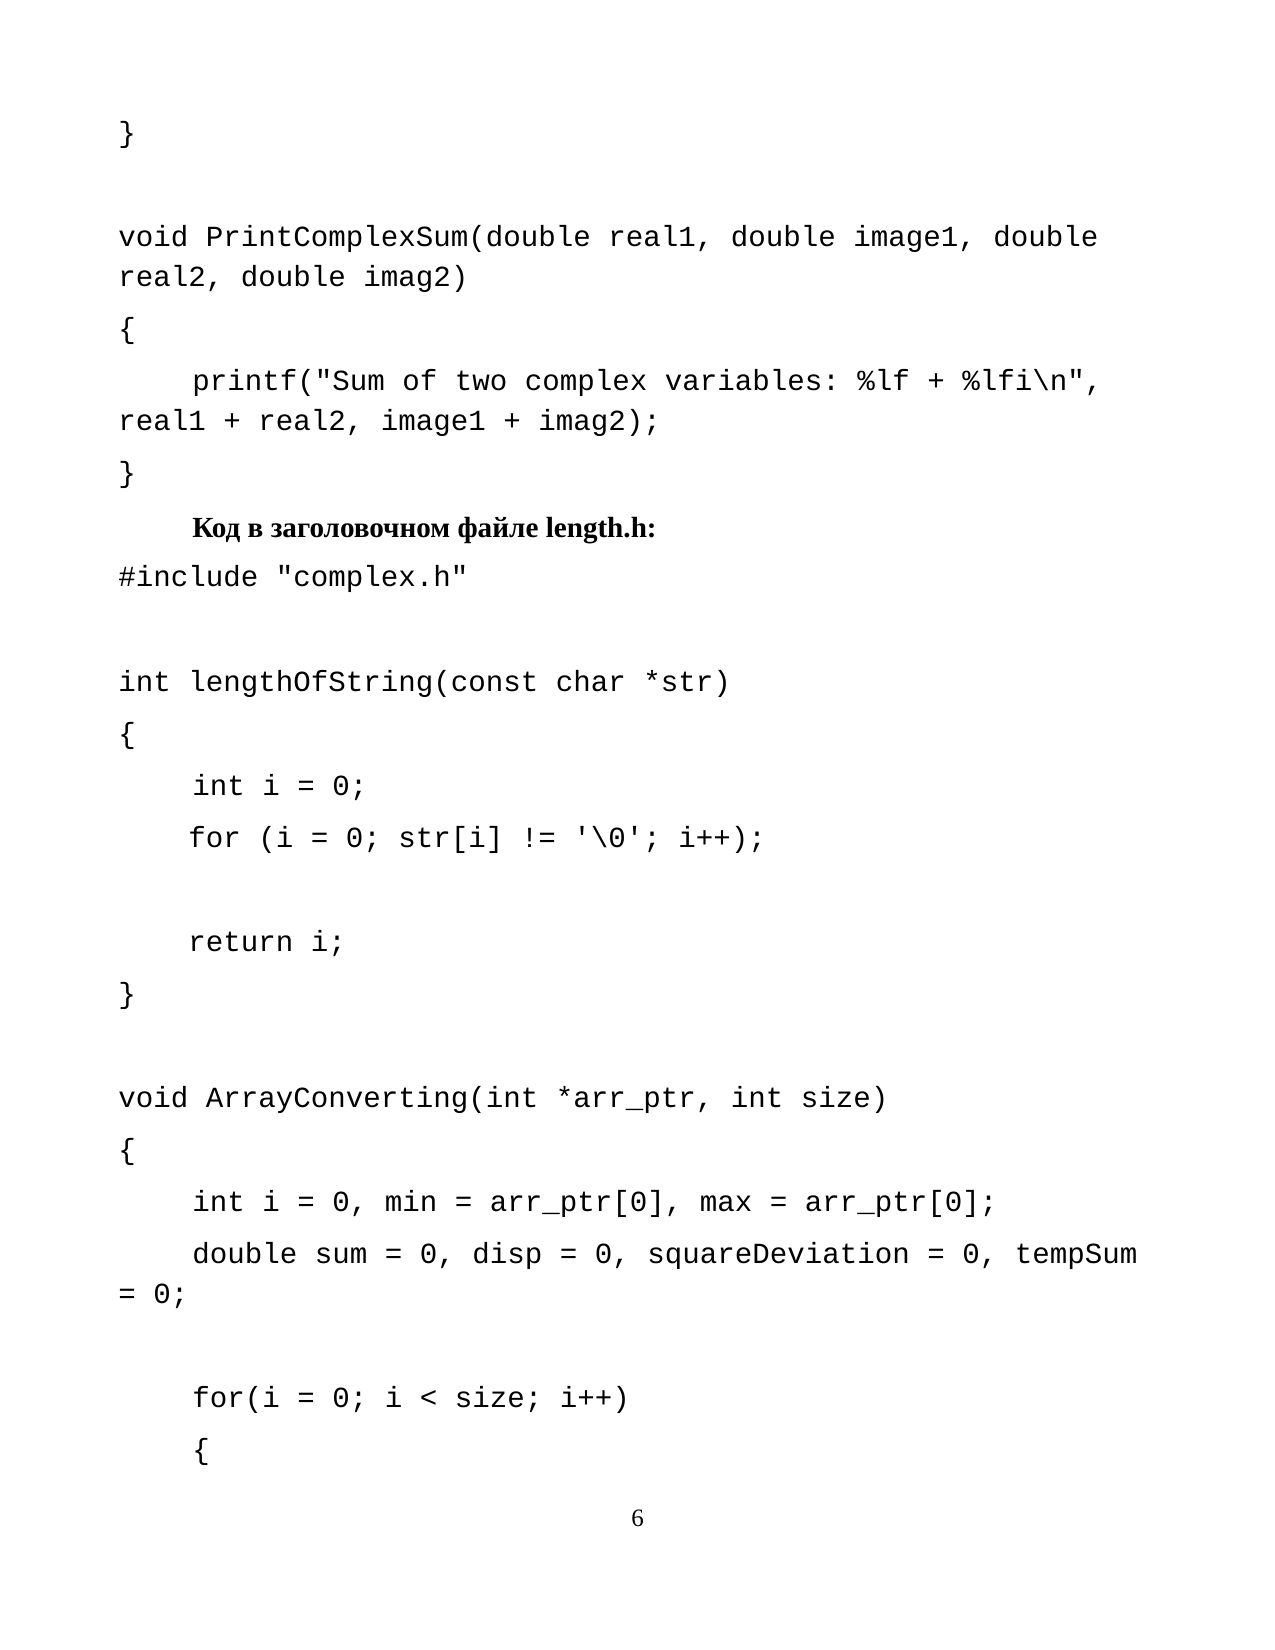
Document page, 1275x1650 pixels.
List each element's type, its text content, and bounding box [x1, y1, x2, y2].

text double sum = 0, disp = 0, squareDeviation = 0, tempSum = 0; [118, 1239, 1157, 1312]
text { [118, 1135, 1157, 1168]
text #include "complex.h" [118, 562, 1157, 596]
text } [118, 118, 1157, 151]
text { [118, 719, 1157, 752]
text int i = 0, min = arr_ptr[0], max = arr_ptr[0]; [118, 1187, 1157, 1221]
text void ArrayConverting(int *arr_ptr, int size) [118, 1083, 1157, 1116]
text { [118, 1435, 1157, 1468]
text for(i = 0; i < size; i++) [118, 1383, 1157, 1416]
text void PrintComplexSum(double real1, double image1, double real2, double imag2) [118, 222, 1157, 295]
text int lengthOfString(const char *str) [118, 667, 1157, 700]
text } [118, 458, 1157, 491]
text return i; [118, 927, 1157, 960]
text Код в заголовочном файле length.h: [118, 510, 1157, 543]
text } [118, 979, 1157, 1012]
text int i = 0; [118, 771, 1157, 804]
text for (i = 0; str[i] != '\0'; i++); [118, 823, 1157, 856]
text printf("Sum of two complex variables: %lf + %lfi\n", real1 + real2, image1 + imag2); [118, 366, 1157, 439]
text { [118, 314, 1157, 347]
